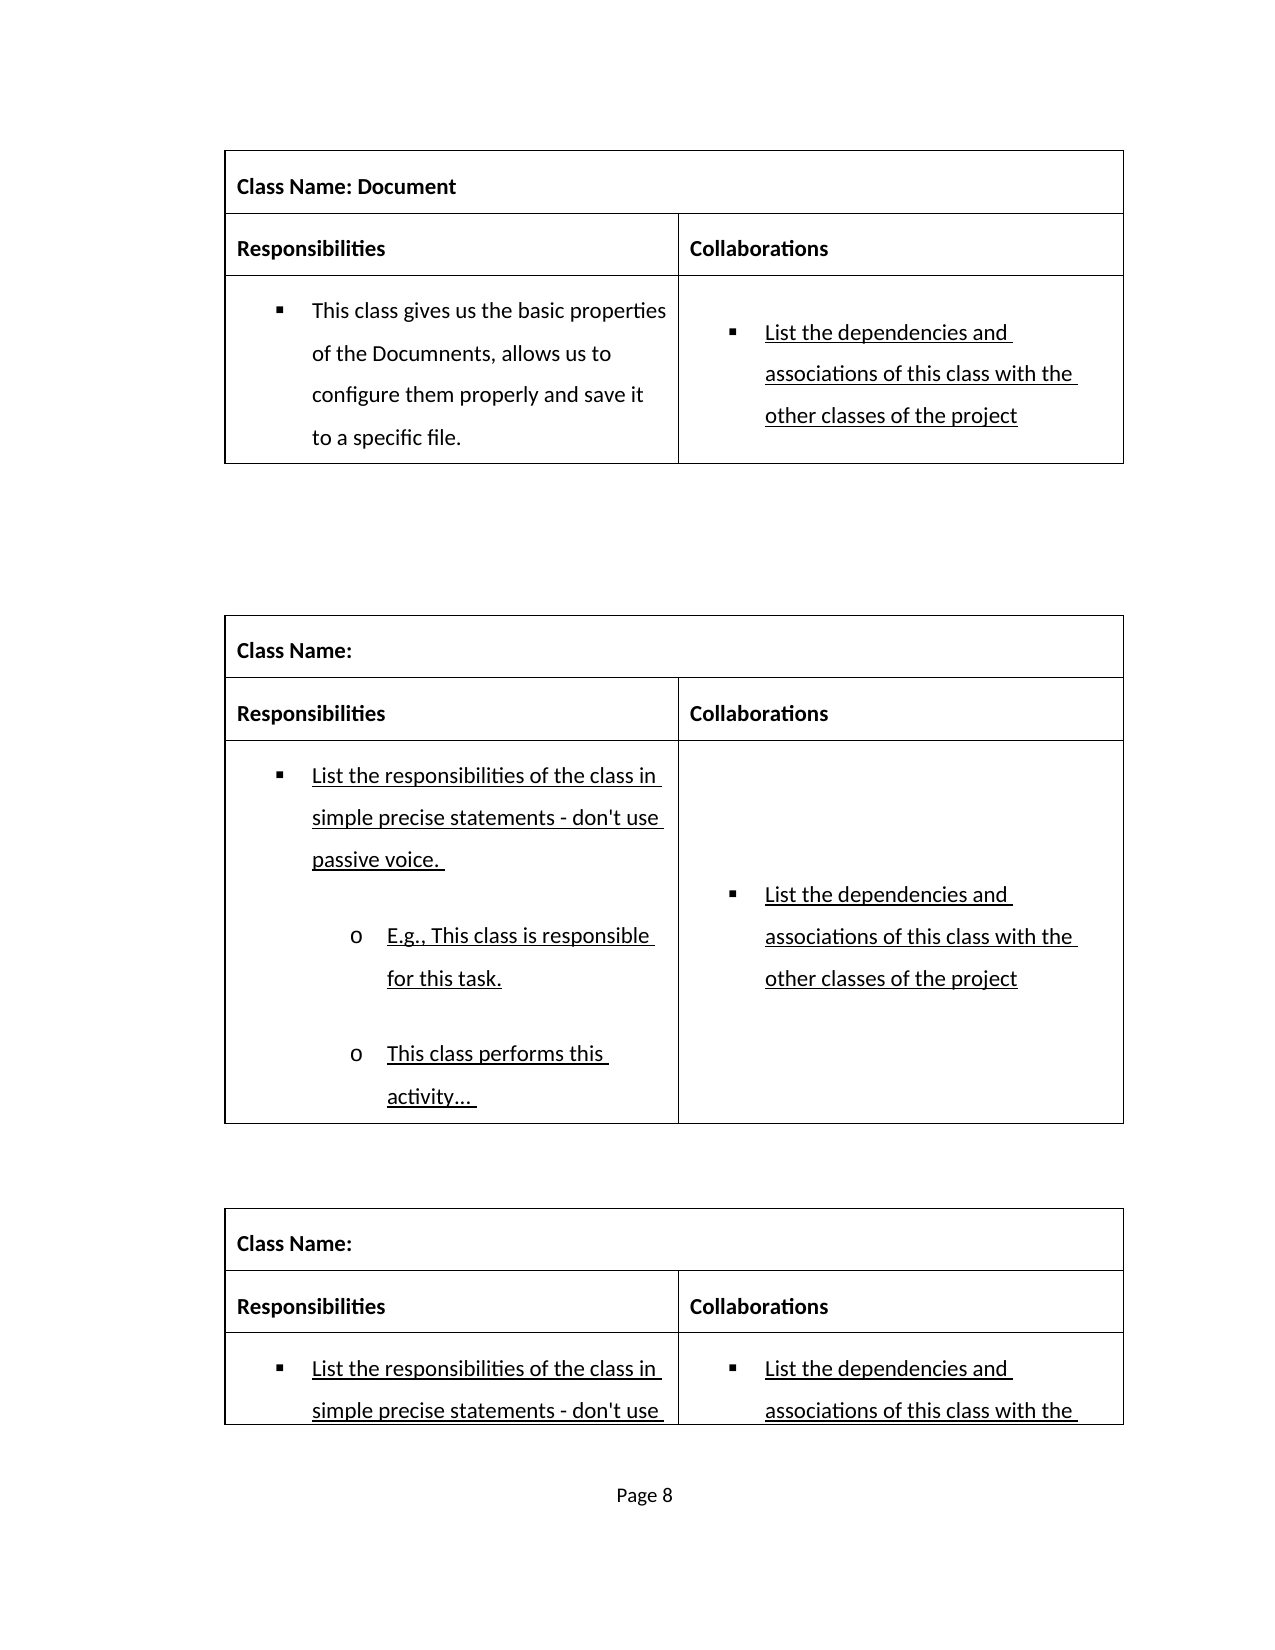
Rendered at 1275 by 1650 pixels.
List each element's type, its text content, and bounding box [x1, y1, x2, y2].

table_cell List the dependencies and associations of this class with the other classes of the project [679, 741, 1123, 1123]
table_cell Responsibilities [226, 1271, 678, 1332]
table_header Class Name: [226, 1209, 1123, 1270]
table_cell Collaborations [679, 678, 1123, 739]
table_header Class Name: [226, 616, 1123, 677]
table_cell This class gives us the basic properties of the Documnents, allows us to configure them properly and save it to a specific file. [226, 276, 678, 463]
table_cell Collaborations [679, 214, 1123, 275]
table_cell List the dependencies and associations of this class with the other classes of the project [679, 276, 1123, 463]
table_cell Responsibilities [226, 214, 678, 275]
table_cell List the dependencies and associations of this class with the [679, 1333, 1123, 1424]
table_header Class Name: Document [226, 151, 1123, 212]
table_cell Responsibilities [226, 678, 678, 739]
table_cell List the responsibilities of the class in simple precise statements - don't use [226, 1333, 678, 1424]
table_cell List the responsibilities of the class in simple precise statements - don't use passive voice. E.g., This class is responsible for this task. This class performs this activity... [226, 741, 678, 1123]
table_cell Collaborations [679, 1271, 1123, 1332]
